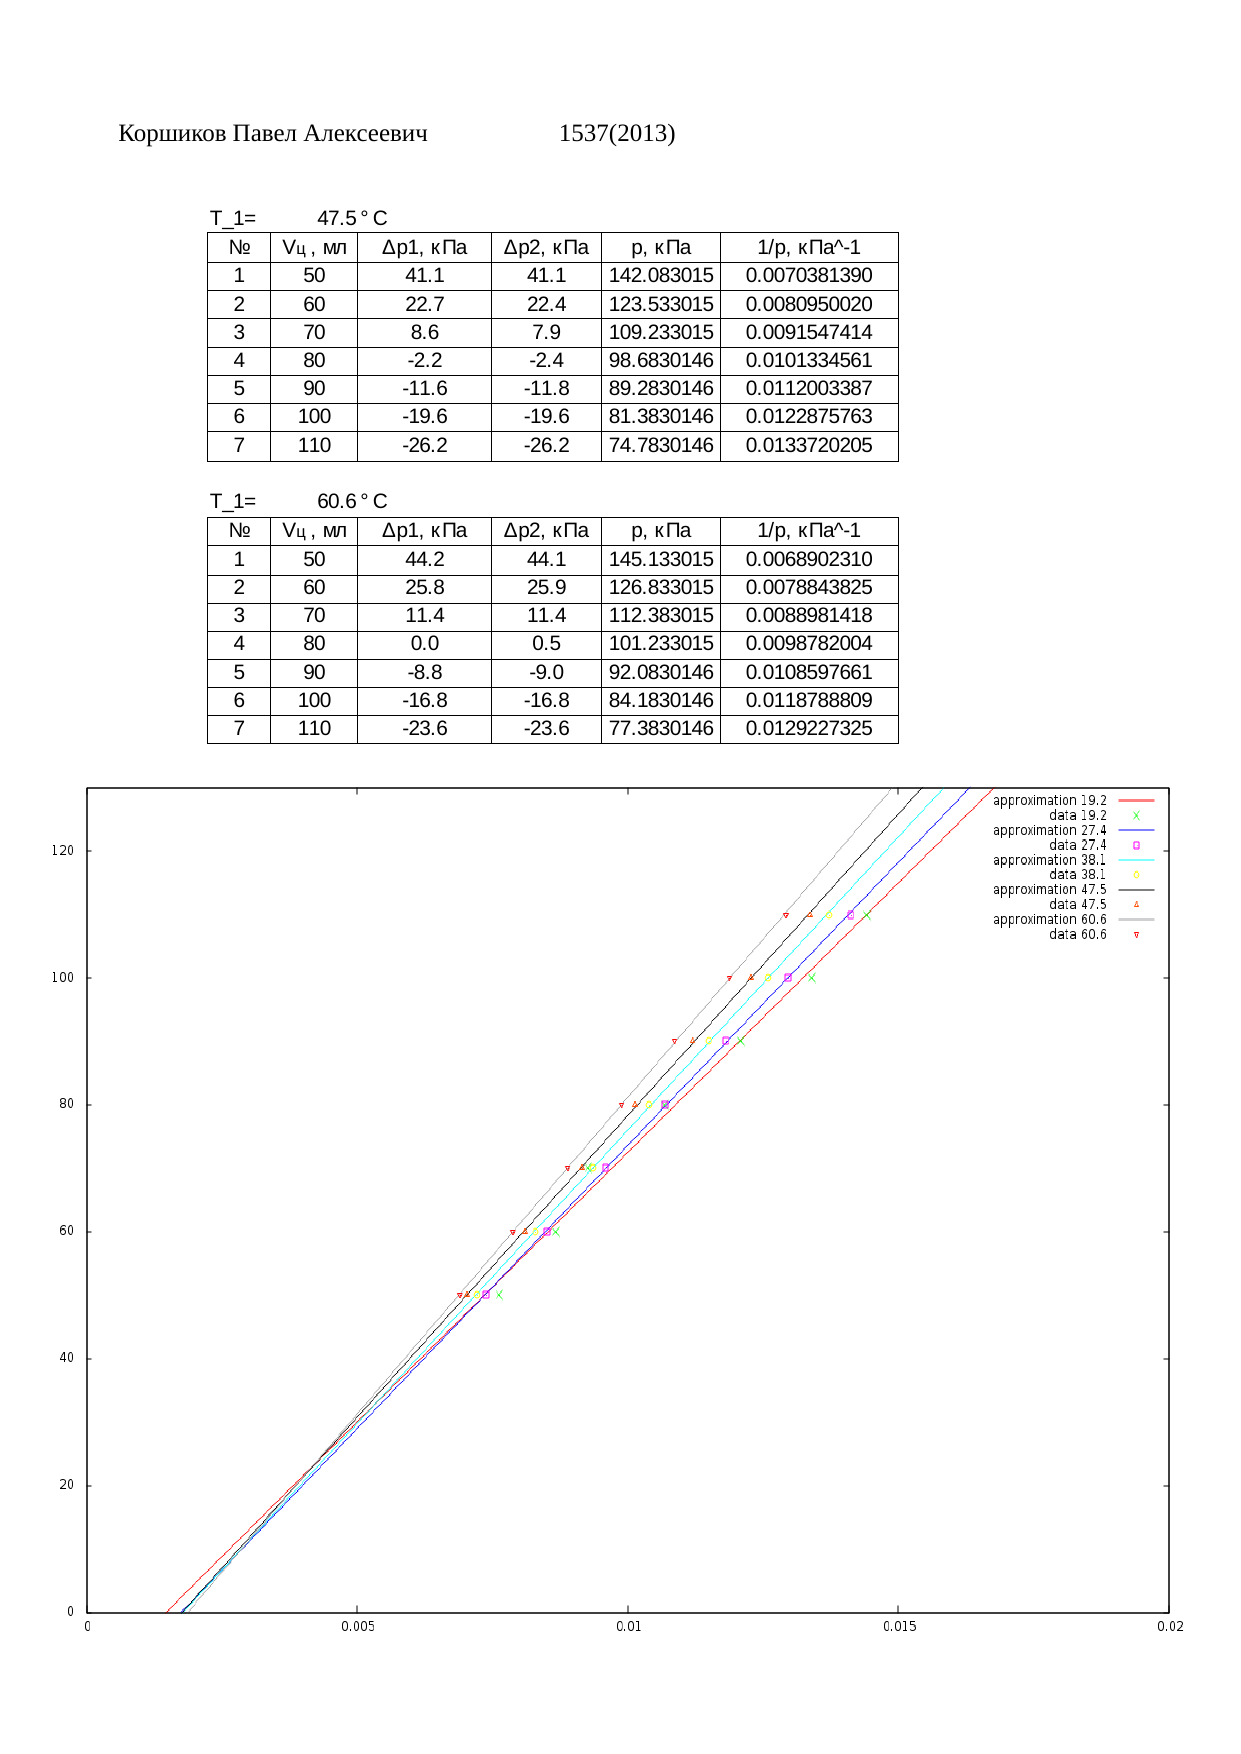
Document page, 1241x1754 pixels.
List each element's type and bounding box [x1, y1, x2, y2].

picture [36, 769, 1191, 1642]
